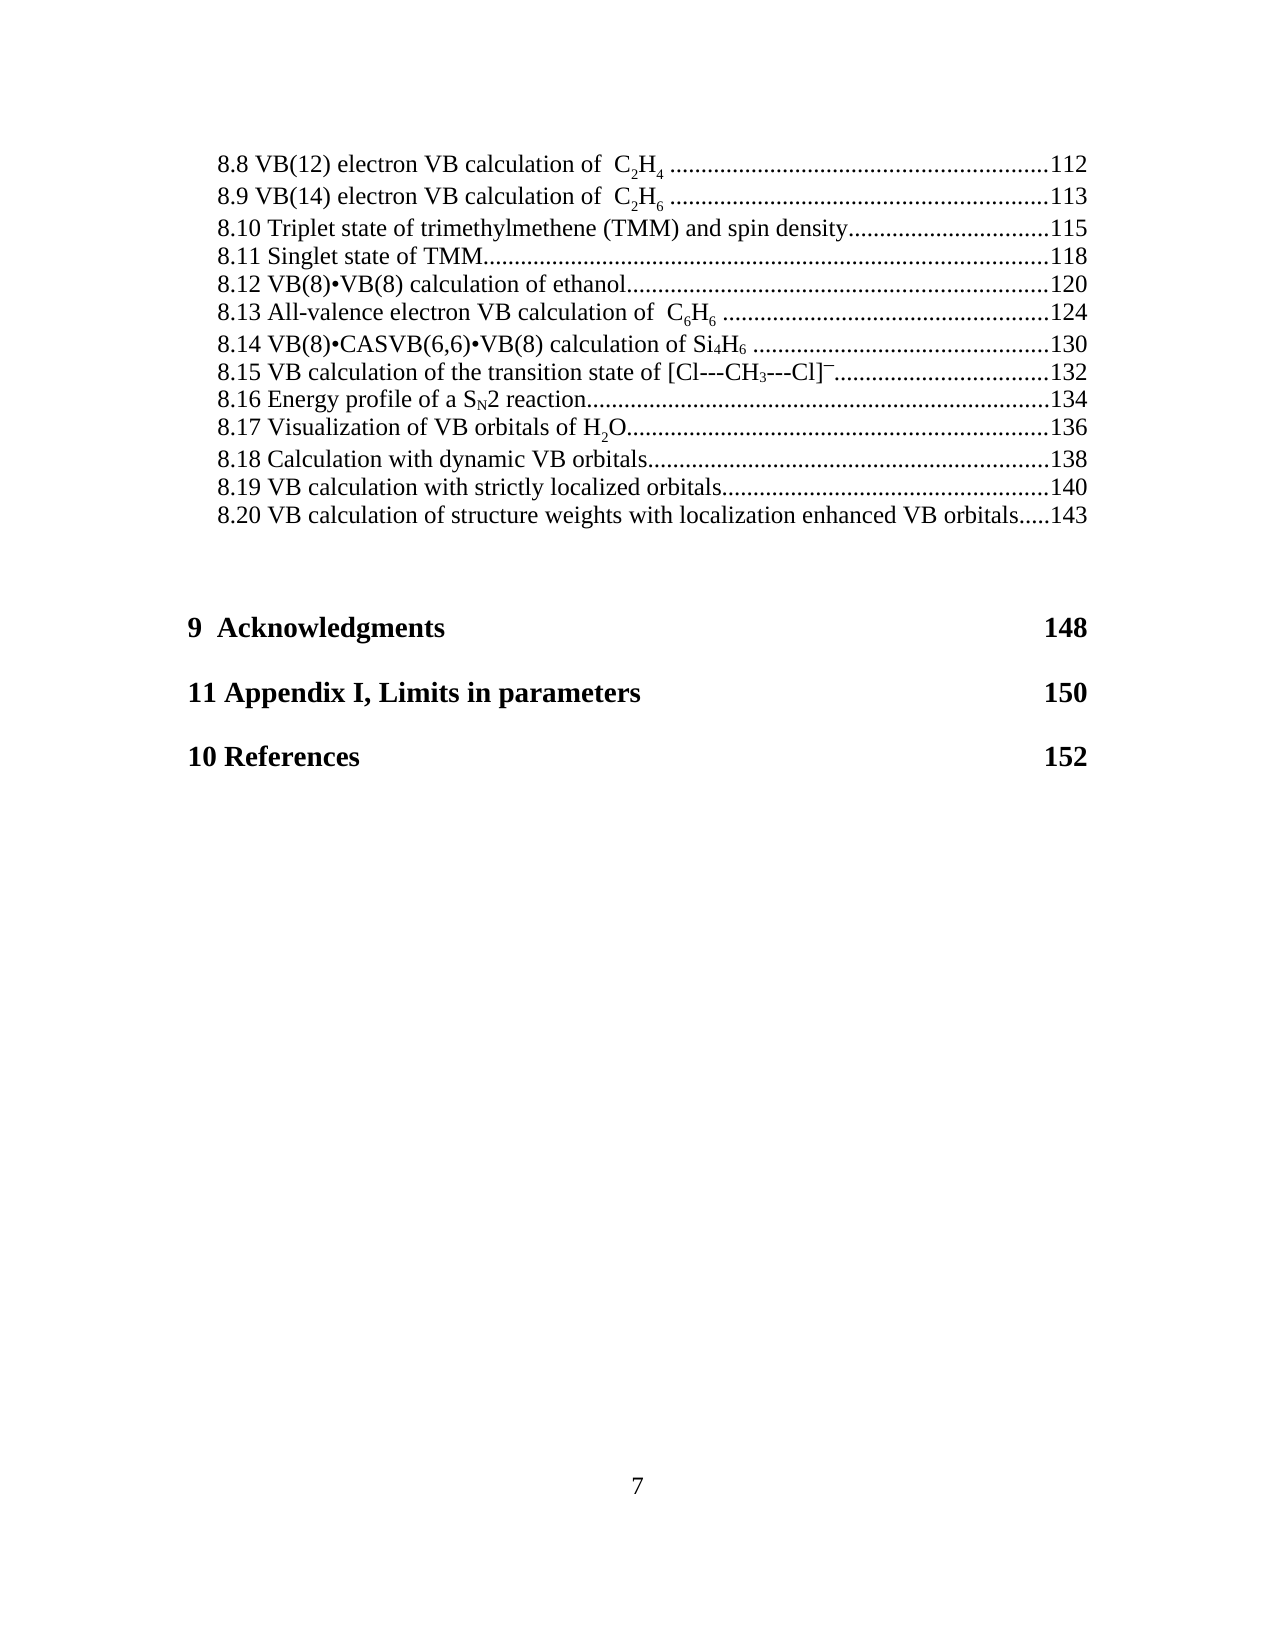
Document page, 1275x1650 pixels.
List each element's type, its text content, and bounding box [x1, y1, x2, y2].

text 10 References 152 [187, 741, 1087, 773]
text 8.13 All-valence electron VB calculation of C6H6 124 [217, 298, 1087, 330]
text 8.17 Visualization of VB orbitals of H2O 136 [217, 413, 1087, 445]
text 8.11 Singlet state of TMM 118 [217, 242, 1087, 270]
text 8.10 Triplet state of trimethylmethene (TMM) and spin density 115 [217, 214, 1087, 242]
text 8.12 VB(8)•VB(8) calculation of ethanol 120 [217, 270, 1087, 298]
text 8.14 VB(8)•CASVB(6,6)•VB(8) calculation of Si4H6 130 [217, 330, 1087, 358]
text 8.15 VB calculation of the transition state of [Cl---CH3---Cl]─ 132 [217, 358, 1087, 385]
text 9 Acknowledgments 148 [187, 612, 1087, 644]
text 8.8 VB(12) electron VB calculation of C2H4 112 [217, 150, 1087, 182]
text 8.20 VB calculation of structure weights with localization enhanced VB orbitals 143 [217, 501, 1087, 528]
text 8.18 Calculation with dynamic VB orbitals 138 [217, 445, 1087, 473]
text 8.9 VB(14) electron VB calculation of C2H6 113 [217, 182, 1087, 214]
text 8.16 Energy profile of a SN2 reaction 134 [217, 385, 1087, 413]
text 11 Appendix I, Limits in parameters 150 [187, 676, 1087, 708]
text 8.19 VB calculation with strictly localized orbitals 140 [217, 473, 1087, 501]
